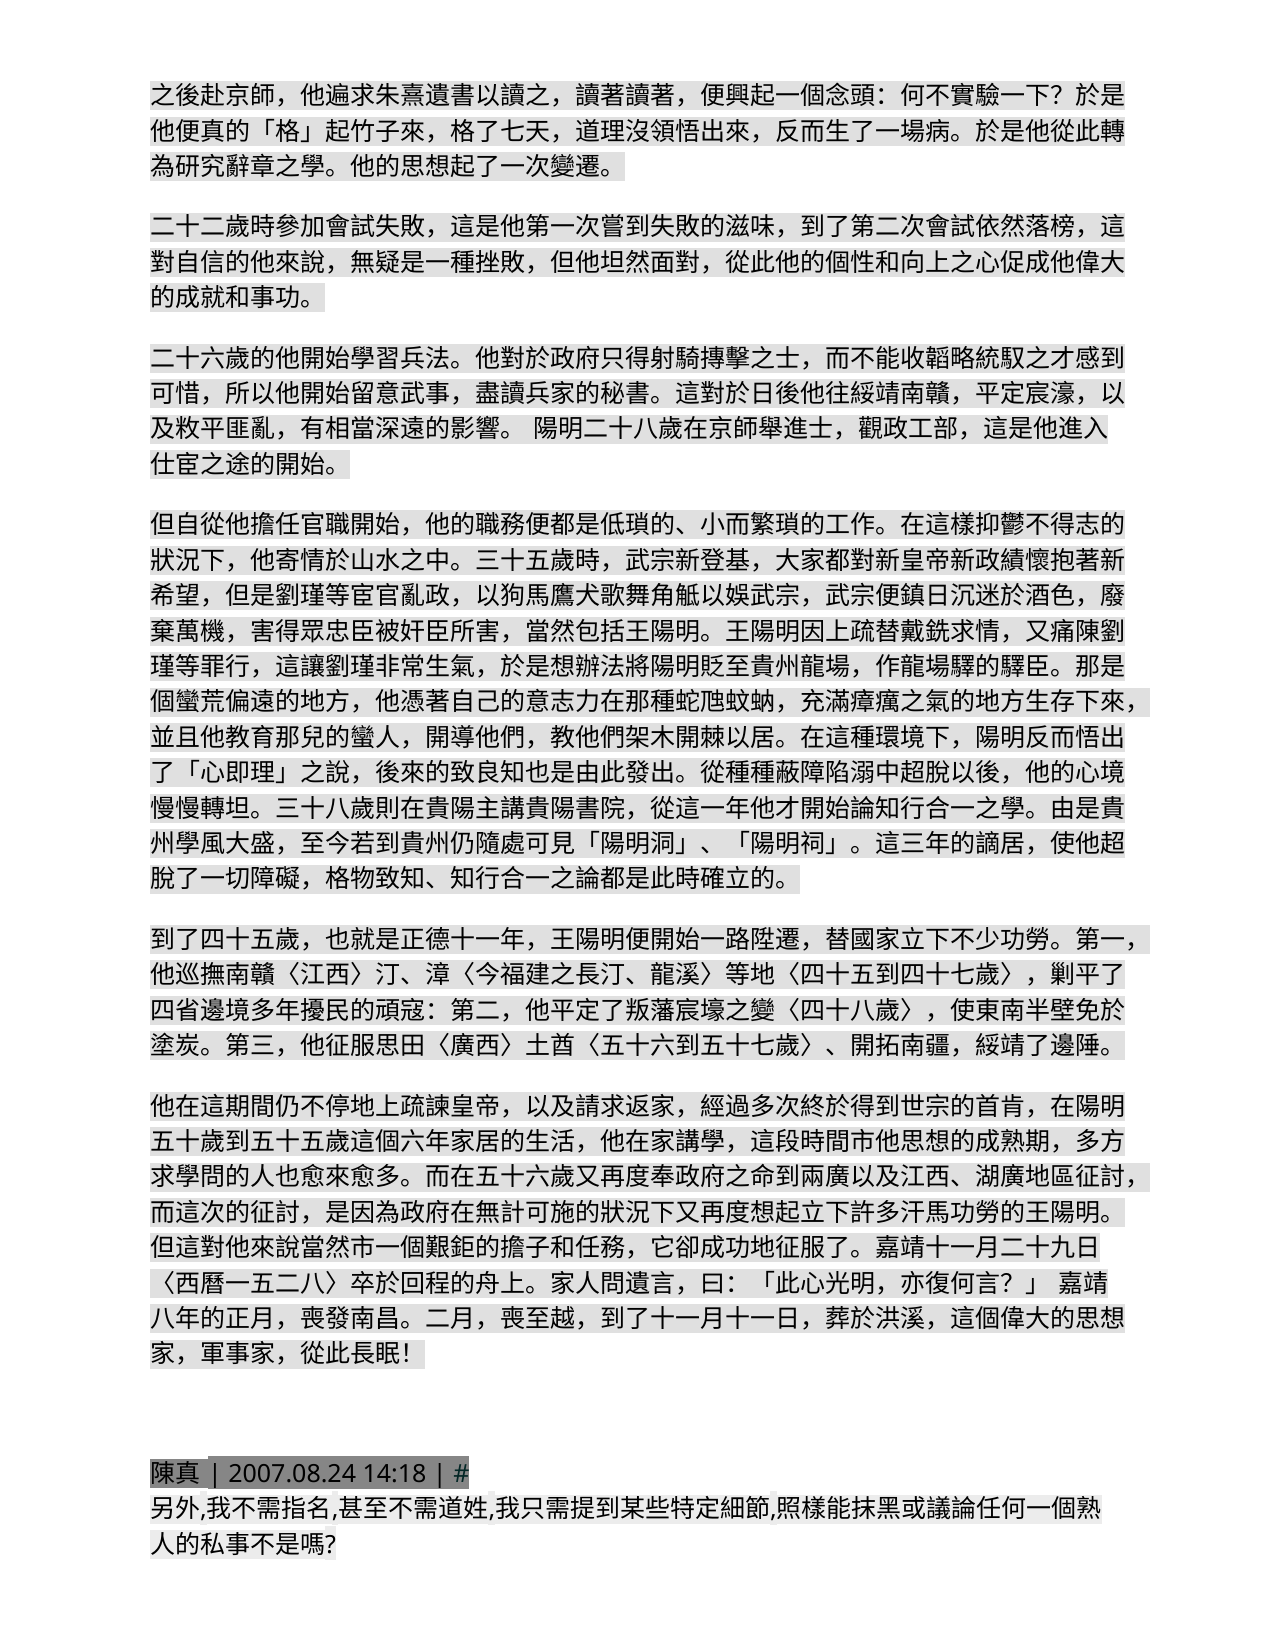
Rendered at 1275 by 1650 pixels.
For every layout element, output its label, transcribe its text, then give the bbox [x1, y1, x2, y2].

text 到了四十五歲，也就是正德十一年，王陽明便開始一路陞遷，替國家立下不少功勞。第一，他巡撫南贛〈江西〉汀、漳〈今福建之長汀、龍溪〉等地〈四十五到四十七歲〉，剿平了四省邊境多年擾民的頑寇：第二，他平定了叛藩宸壕之變〈四十八歲〉，使東南半壁免於塗炭。第三，他征服思田〈廣西〉土酋〈五十六到五十七歲〉、開拓南疆，綏靖了邊陲。 [150, 919, 1125, 1060]
text 他在這期間仍不停地上疏諫皇帝，以及請求返家，經過多次終於得到世宗的首肯，在陽明五十歲到五十五歲這個六年家居的生活，他在家講學，這段時間市他思想的成熟期，多方求學問的人也愈來愈多。而在五十六歲又再度奉政府之命到兩廣以及江西、湖廣地區征討，而這次的征討，是因為政府在無計可施的狀況下又再度想起立下許多汗馬功勞的王陽明。但這對他來說當然市一個艱鉅的擔子和任務，它卻成功地征服了。嘉靖十一月二十九日〈西曆一五二八〉卒於回程的舟上。家人問遺言，曰：「此心光明，亦復何言？」 嘉靖八年的正月，喪發南昌。二月，喪至越，到了十一月十一日，葬於洪溪，這個偉大的思想家，軍事家，從此長眠！ [150, 1085, 1125, 1369]
text 二十二歲時參加會試失敗，這是他第一次嘗到失敗的滋味，到了第二次會試依然落榜，這對自信的他來說，無疑是一種挫敗，但他坦然面對，從此他的個性和向上之心促成他偉大的成就和事功。 [150, 206, 1125, 312]
text 二十六歲的他開始學習兵法。他對於政府只得射騎摶擊之士，而不能收韜略統馭之才感到可惜，所以他開始留意武事，盡讀兵家的秘書。這對於日後他往綏靖南贛，平定宸濠，以及敉平匪亂，有相當深遠的影響。 陽明二十八歲在京師舉進士，觀政工部，這是他進入仕宦之途的開始。 [150, 337, 1125, 479]
text 但自從他擔任官職開始，他的職務便都是低瑣的、小而繁瑣的工作。在這樣抑鬱不得志的狀況下，他寄情於山水之中。三十五歲時，武宗新登基，大家都對新皇帝新政績懷抱著新希望，但是劉瑾等宦官亂政，以狗馬鷹犬歌舞角觝以娛武宗，武宗便鎮日沉迷於酒色，廢棄萬機，害得眾忠臣被奸臣所害，當然包括王陽明。王陽明因上疏替戴銑求情，又痛陳劉瑾等罪行，這讓劉瑾非常生氣，於是想辦法將陽明貶至貴州龍場，作龍場驛的驛臣。那是個蠻荒偏遠的地方，他憑著自己的意志力在那種蛇虺蚊蚋，充滿瘴癘之氣的地方生存下來，並且他教育那兒的蠻人，開導他們，教他們架木開棘以居。在這種環境下，陽明反而悟出了「心即理」之說，後來的致良知也是由此發出。從種種蔽障陷溺中超脫以後，他的心境慢慢轉坦。三十八歲則在貴陽主講貴陽書院，從這一年他才開始論知行合一之學。由是貴州學風大盛，至今若到貴州仍隨處可見「陽明洞」、「陽明祠」。這三年的謫居，使他超脫了一切障礙，格物致知、知行合一之論都是此時確立的。 [150, 504, 1125, 894]
text 之後赴京師，他遍求朱熹遺書以讀之，讀著讀著，便興起一個念頭：何不實驗一下？於是他便真的「格」起竹子來，格了七天，道理沒領悟出來，反而生了一場病。於是他從此轉為研究辭章之學。他的思想起了一次變遷。 [150, 75, 1125, 181]
text 陳真 | 2007.08.24 14:18 | # [150, 1454, 1125, 1489]
text 另外,我不需指名,甚至不需道姓,我只需提到某些特定細節,照樣能抹黑或議論任何一個熟人的私事不是嗎? [150, 1489, 1125, 1560]
